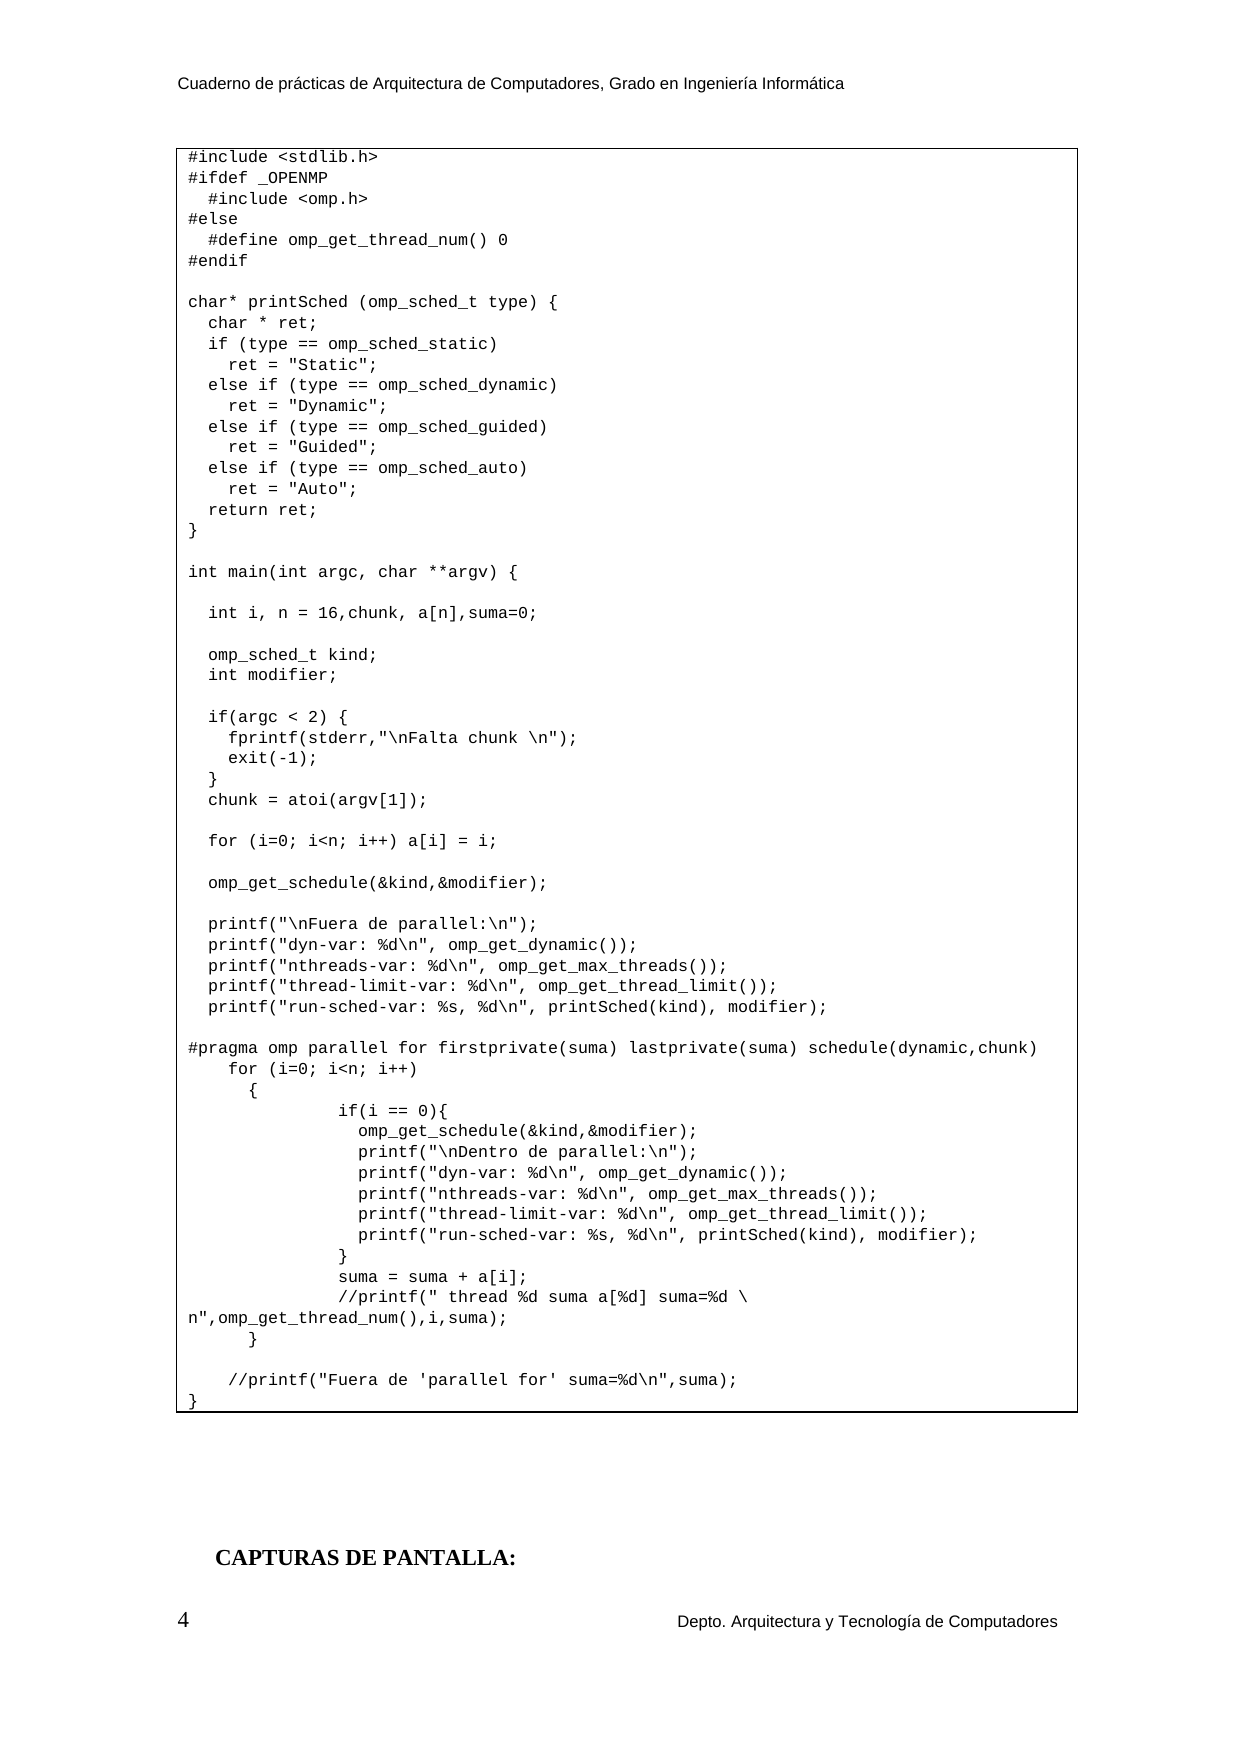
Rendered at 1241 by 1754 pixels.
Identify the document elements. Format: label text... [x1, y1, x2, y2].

table_header #include <stdlib.h> #ifdef _OPENMP #include <omp.h> #else #define omp_get_thread_num() 0 #endif char* printSched (omp_sched_t type) { char * ret; if (type == omp_sched_static) ret = "Static"; else if (type == omp_sched_dynamic) ret = "Dynamic"; else if (type == omp_sched_guided) ret = "Guided"; else if (type == omp_sched_auto) ret = "Auto"; return ret; } int main(int argc, char **argv) { int i, n = 16,chunk, a[n],suma=0; omp_sched_t kind; int modifier; if(argc < 2) { fprintf(stderr,"\nFalta chunk \n"); exit(-1); } chunk = atoi(argv[1]); for (i=0; i<n; i++) a[i] = i; omp_get_schedule(&kind,&modifier); printf("\nFuera de parallel:\n"); printf("dyn-var: %d\n", omp_get_dynamic()); printf("nthreads-var: %d\n", omp_get_max_threads()); printf("thread-limit-var: %d\n", omp_get_thread_limit()); printf("run-sched-var: %s, %d\n", printSched(kind), modifier); #pragma omp parallel for firstprivate(suma) lastprivate(suma) schedule(dynamic,chunk) for (i=0; i<n; i++) { if(i == 0){ omp_get_schedule(&kind,&modifier); printf("\nDentro de parallel:\n"); printf("dyn-var: %d\n", omp_get_dynamic()); printf("nthreads-var: %d\n", omp_get_max_threads()); printf("thread-limit-var: %d\n", omp_get_thread_limit()); printf("run-sched-var: %s, %d\n", printSched(kind), modifier); } suma = suma + a[i]; //printf(" thread %d suma a[%d] suma=%d \n",omp_get_thread_num(),i,suma); } //printf("Fuera de 'parallel for' suma=%d\n",suma); } [177, 149, 1077, 1411]
text CAPTURAS DE PANTALLA: [215, 1544, 1063, 1571]
